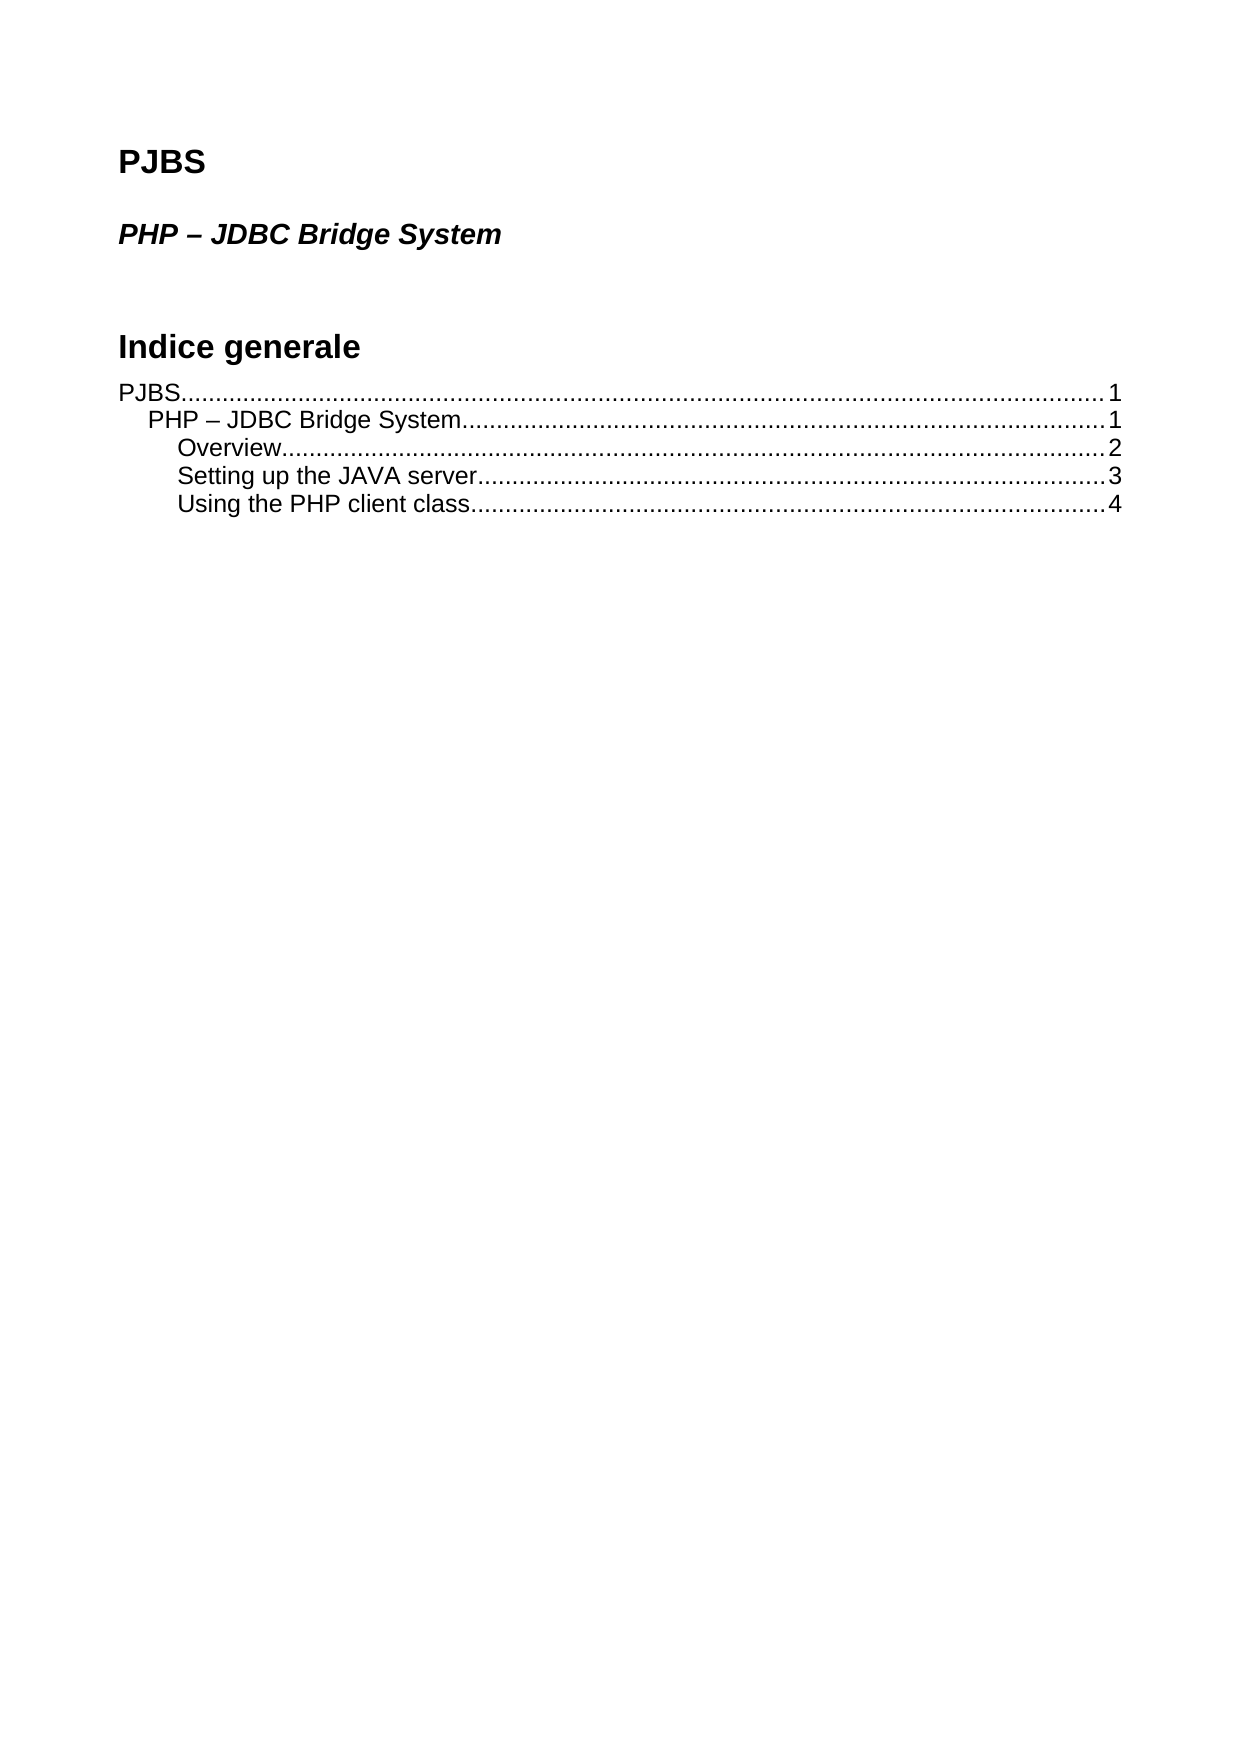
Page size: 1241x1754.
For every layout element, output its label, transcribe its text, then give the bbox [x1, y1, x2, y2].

subtitle Indice generale [118, 329, 1122, 366]
text PHP – JDBC Bridge System 1 [148, 406, 1122, 434]
text Overview 2 [177, 434, 1122, 462]
text Using the PHP client class 4 [177, 490, 1122, 518]
text Setting up the JAVA server 3 [177, 462, 1122, 490]
text PJBS 1 [118, 378, 1122, 406]
subtitle PJBS [118, 143, 1122, 181]
subtitle PHP – JDBC Bridge System [118, 218, 1122, 251]
